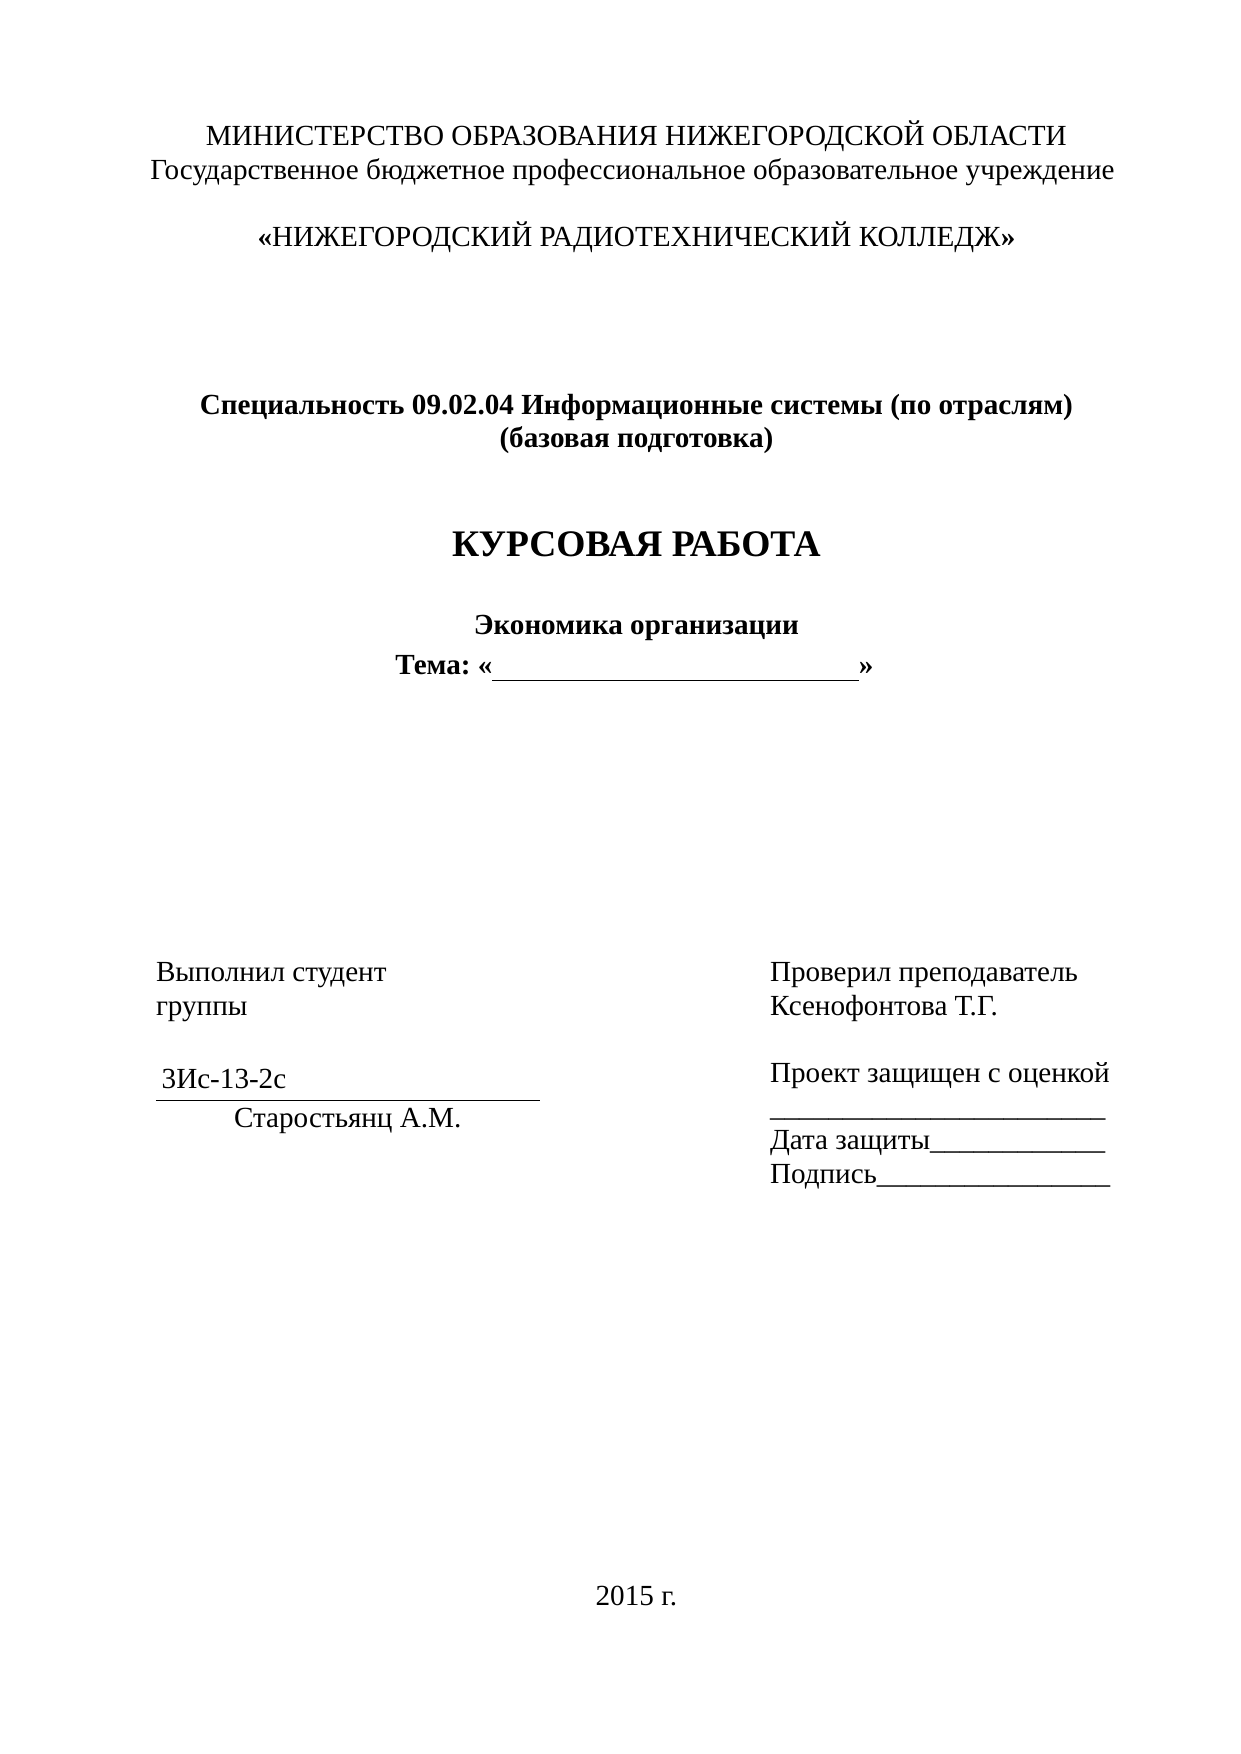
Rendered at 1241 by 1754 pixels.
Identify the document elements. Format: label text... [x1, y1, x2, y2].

table_header Выполнил студент группы Старостьянц А.М. [150, 949, 545, 1195]
text Государственное бюджетное профессиональное образовательное учреждение [150, 152, 1122, 186]
text 2015 г. [150, 1578, 1122, 1612]
text Специальность 09.02.04 Информационные системы (по отраслям) [150, 387, 1122, 420]
text КУРСОВАЯ РАБОТА [150, 521, 1122, 564]
text МИНИСТЕРСТВО ОБРАЗОВАНИЯ НИЖЕГОРОДСКОЙ ОБЛАСТИ [150, 118, 1122, 152]
table_header [545, 949, 764, 1195]
text Экономика организации [150, 607, 1122, 641]
table_header » [859, 641, 1122, 680]
table_header [492, 641, 859, 680]
text «НИЖЕГОРОДСКИЙ РАДИОТЕХНИЧЕСКИЙ КОЛЛЕДЖ» [150, 219, 1122, 253]
table_header Проверил преподаватель Ксенофонтова Т.Г. Проект защищен с оценкой _______________________ Дата защиты____________ Подпись________________ [764, 949, 1155, 1195]
text (базовая подготовка) [150, 420, 1122, 454]
table_header 3Ис-13-2с [156, 1055, 539, 1100]
table_header Тема: « [150, 641, 492, 680]
